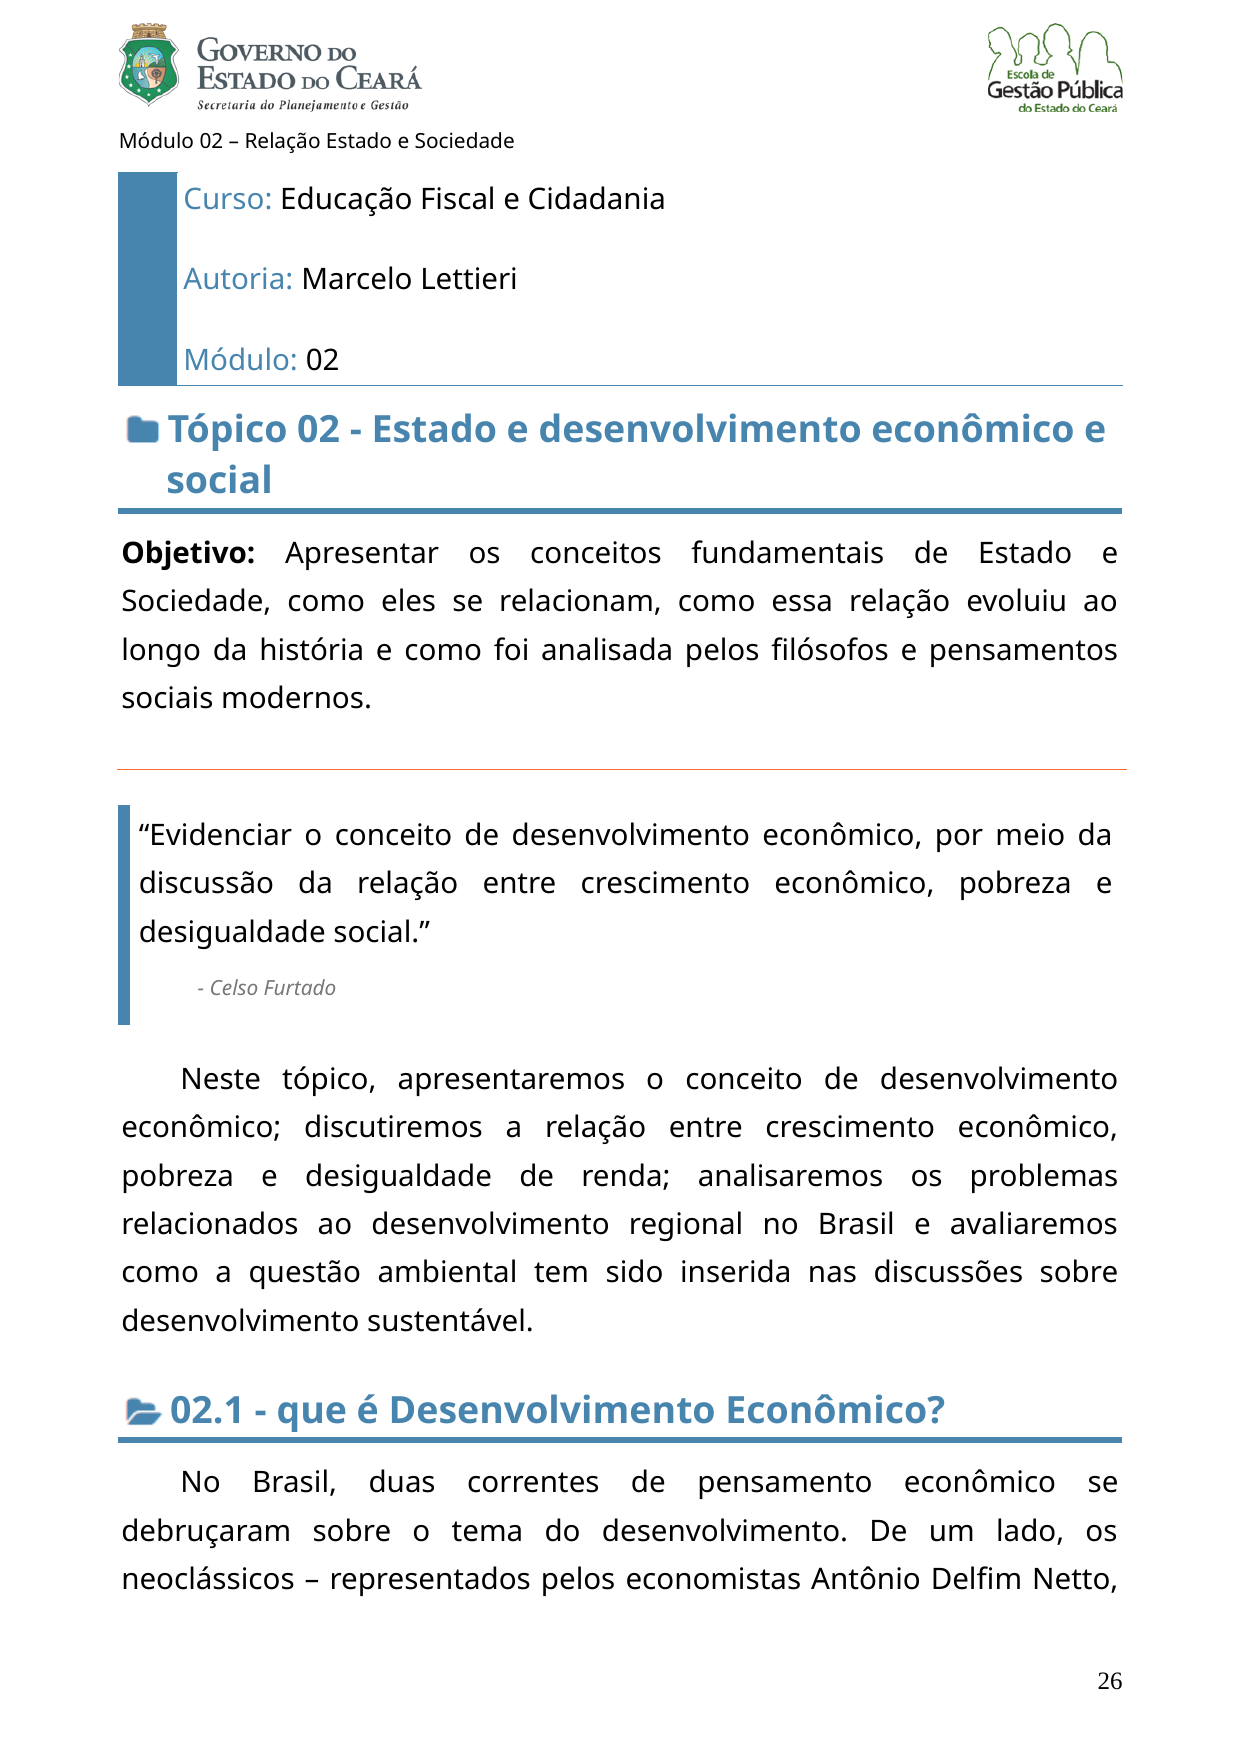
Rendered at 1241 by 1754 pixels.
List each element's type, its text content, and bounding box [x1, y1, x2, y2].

text No Brasil, duas correntes de pensamento econômico se debruçaram sobre o tema do desenvolvimento. De um lado, os neoclássicos – representados pelos economistas Antônio Delfim Netto, [118, 1458, 1122, 1601]
table_header [119, 173, 177, 385]
subtitle 02.1 - que é Desenvolvimento Econômico? [118, 1380, 1122, 1437]
text Neste tópico, apresentaremos o conceito de desenvolvimento econômico; discutiremos a relação entre crescimento econômico, pobreza e desigualdade de renda; analisaremos os problemas relacionados ao desenvolvimento regional no Brasil e avaliaremos como a questão ambiental tem sido inserida nas discussões sobre desenvolvimento sustentável. [118, 1055, 1122, 1343]
subtitle Tópico 02 - Estado e desenvolvimento econômico e social [118, 400, 1122, 508]
text Objetivo: Apresentar os conceitos fundamentais de Estado e Sociedade, como eles se relacionam, como essa relação evoluiu ao longo da história e como foi analisada pelos filósofos e pensamentos sociais modernos. [118, 529, 1122, 717]
picture [123, 1395, 167, 1433]
table_header “Evidenciar o conceito de desenvolvimento econômico, por meio da discussão da relação entre crescimento econômico, pobreza e desigualdade social.” - Celso Furtado [130, 805, 1122, 1025]
picture [118, 23, 1123, 112]
table_header Curso: Educação Fiscal e Cidadania Autoria: Marcelo Lettieri Módulo: 02 [178, 172, 1123, 385]
table_header [118, 805, 130, 1025]
picture [122, 408, 165, 449]
